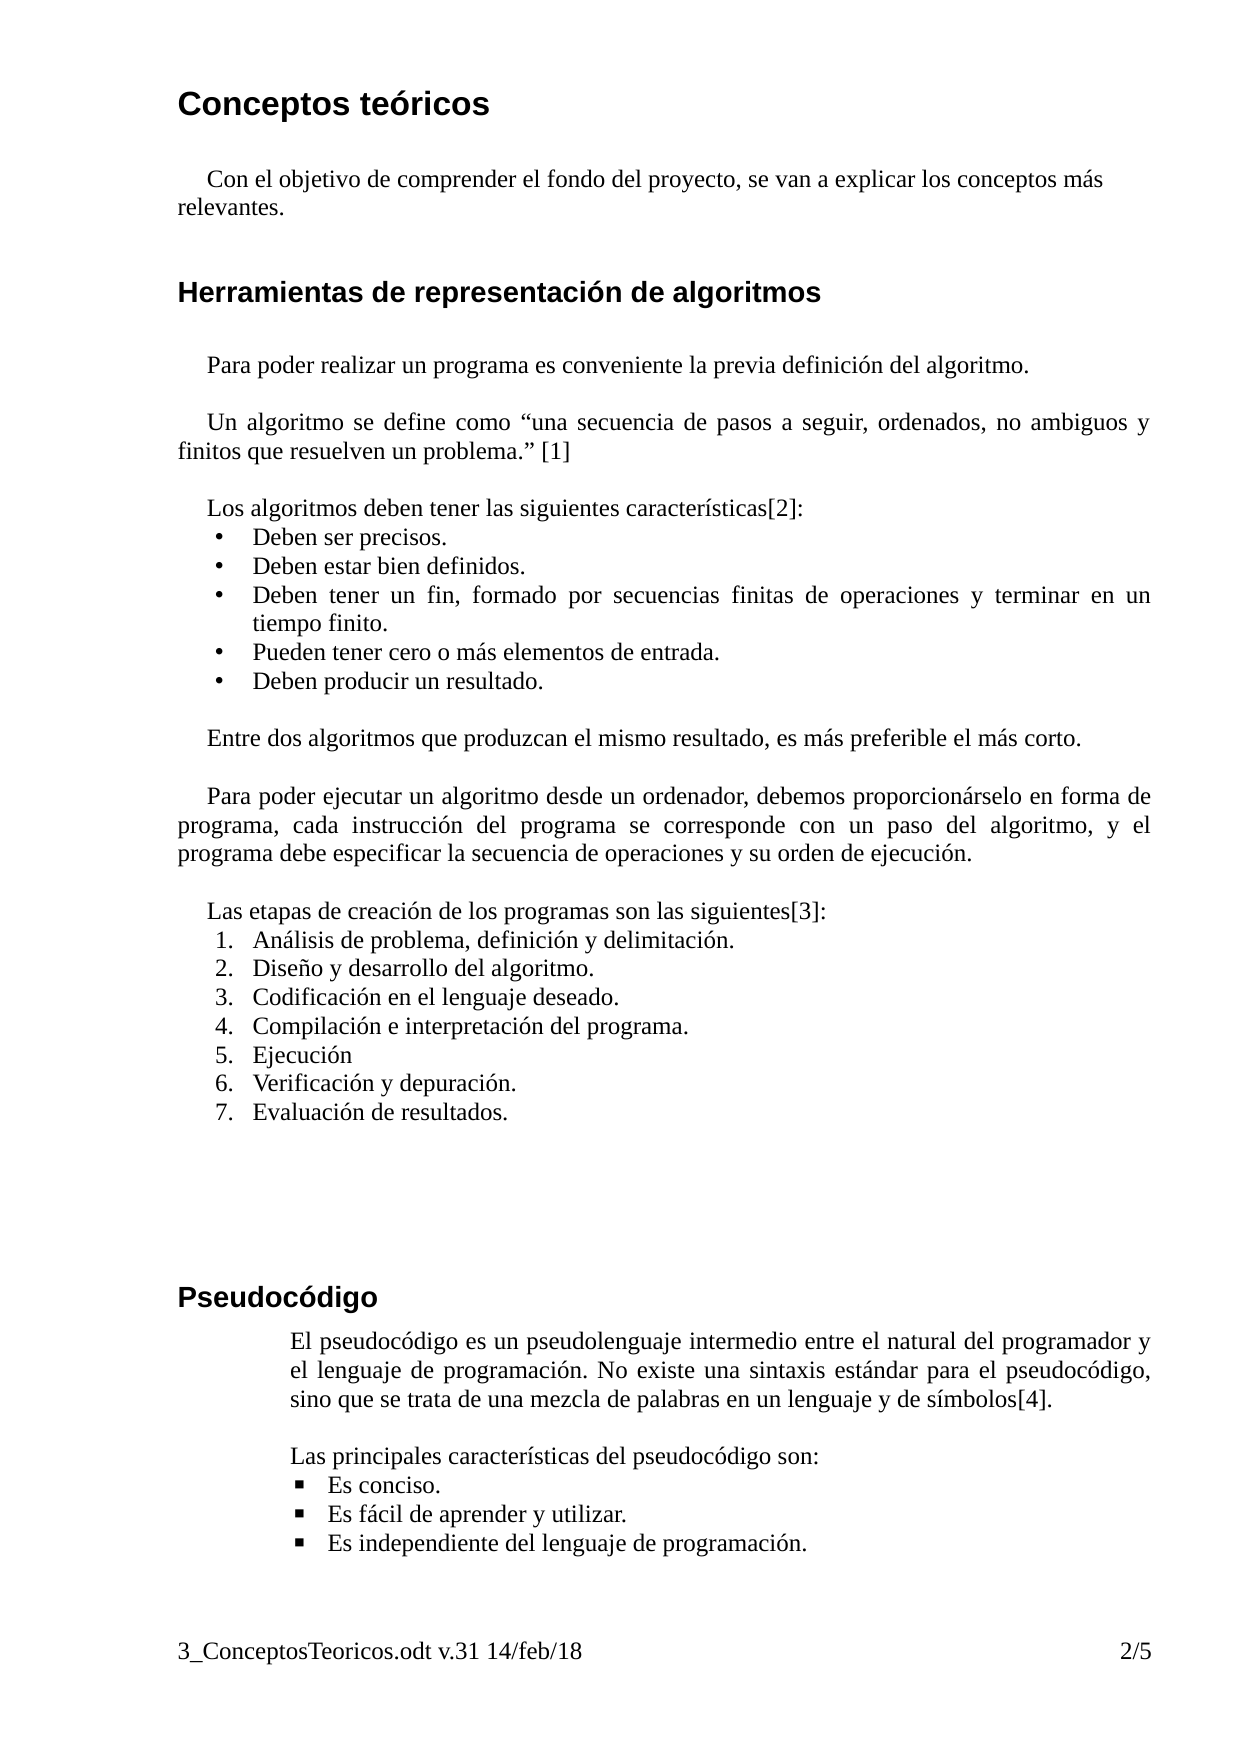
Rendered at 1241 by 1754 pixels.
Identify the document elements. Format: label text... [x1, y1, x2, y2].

text Un algoritmo se define como “una secuencia de pasos a seguir, ordenados, no ambiguos y finitos que resuelven un problema.” [1] [177, 407, 1152, 465]
list Ejecución [215, 1040, 1152, 1068]
list Pueden tener cero o más elementos de entrada. [215, 637, 1152, 666]
list Es conciso. [290, 1470, 1152, 1499]
list Compilación e interpretación del programa. [215, 1011, 1152, 1040]
list Deben estar bien definidos. [215, 551, 1152, 580]
list Las principales características del pseudocódigo son: [252, 1441, 1152, 1470]
list Deben producir un resultado. [215, 666, 1152, 695]
list Es independiente del lenguaje de programación. [290, 1528, 1152, 1556]
text Los algoritmos deben tener las siguientes características[2]: [177, 493, 1152, 522]
list Deben ser precisos. [215, 522, 1152, 551]
list El pseudocódigo es un pseudolenguaje intermedio entre el natural del programador y el lenguaje de programación. No existe una sintaxis estándar para el pseudocódigo, sino que se trata de una mezcla de palabras en un lenguaje y de símbolos[4]. [252, 1326, 1152, 1413]
list Deben tener un fin, formado por secuencias finitas de operaciones y terminar en un tiempo finito. [215, 580, 1152, 637]
list Evaluación de resultados. [215, 1097, 1152, 1126]
subtitle Conceptos teóricos [177, 84, 1152, 122]
list Análisis de problema, definición y delimitación. [215, 925, 1152, 953]
list Diseño y desarrollo del algoritmo. [215, 953, 1152, 982]
subtitle Herramientas de representación de algoritmos [177, 275, 1152, 308]
subtitle Pseudocódigo [177, 1280, 1152, 1314]
list Codificación en el lenguaje deseado. [215, 982, 1152, 1011]
text Con el objetivo de comprender el fondo del proyecto, se van a explicar los conceptos más relevantes. [177, 164, 1152, 221]
text Para poder ejecutar un algoritmo desde un ordenador, debemos proporcionárselo en forma de programa, cada instrucción del programa se corresponde con un paso del algoritmo, y el programa debe especificar la secuencia de operaciones y su orden de ejecución. [177, 781, 1152, 867]
list Es fácil de aprender y utilizar. [290, 1499, 1152, 1528]
list Verificación y depuración. [215, 1068, 1152, 1097]
text Las etapas de creación de los programas son las siguientes[3]: [177, 896, 1152, 925]
text Entre dos algoritmos que produzcan el mismo resultado, es más preferible el más corto. [177, 723, 1152, 752]
text Para poder realizar un programa es conveniente la previa definición del algoritmo. [177, 350, 1152, 378]
